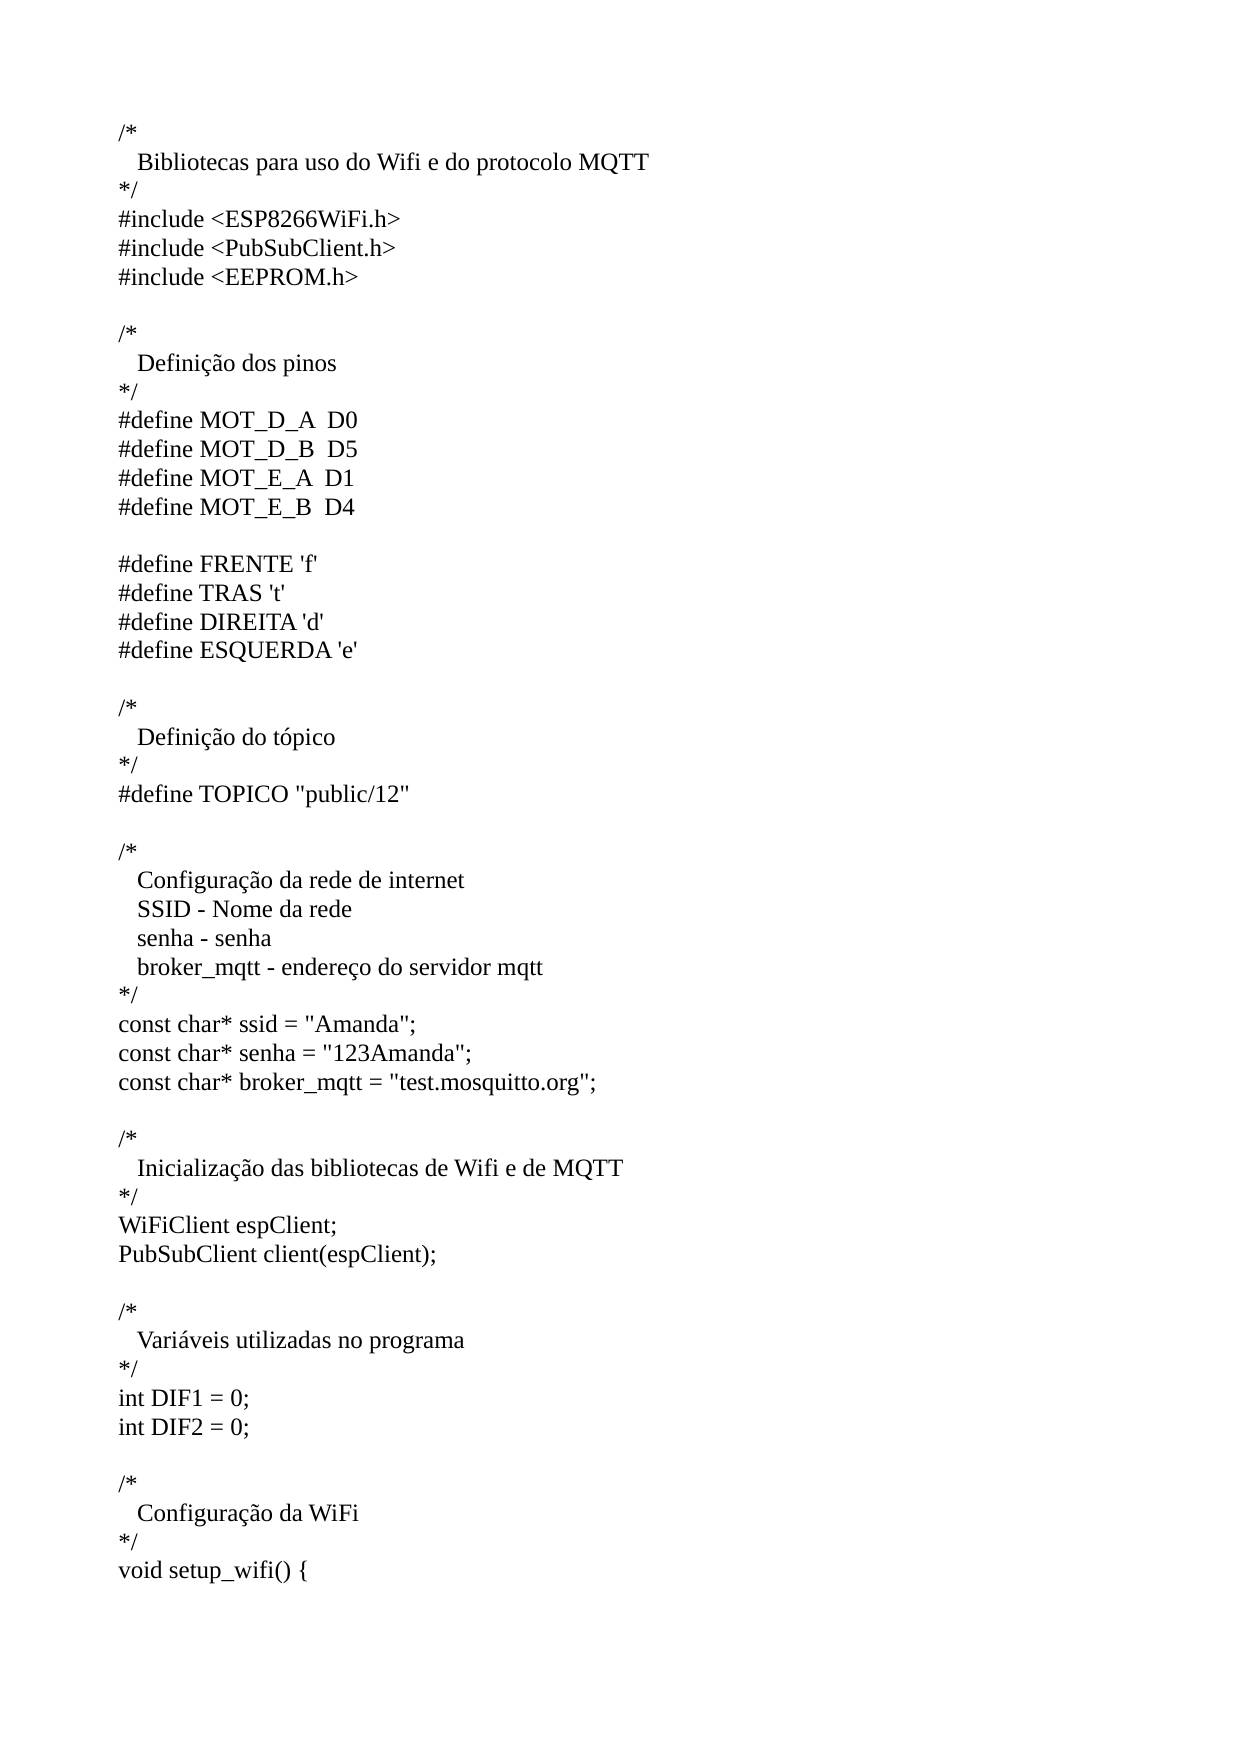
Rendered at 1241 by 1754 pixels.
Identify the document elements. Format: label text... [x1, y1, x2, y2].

text const char* senha = "123Amanda"; [118, 1038, 1122, 1067]
text /* [118, 319, 1122, 348]
text Configuração da WiFi [118, 1498, 1122, 1527]
text /* [118, 837, 1122, 866]
text #include <ESP8266WiFi.h> [118, 204, 1122, 233]
text /* [118, 1469, 1122, 1498]
text #define TOPICO "public/12" [118, 779, 1122, 808]
text const char* broker_mqtt = "test.mosquitto.org"; [118, 1067, 1122, 1096]
text #define MOT_D_B D5 [118, 434, 1122, 463]
text SSID - Nome da rede [118, 894, 1122, 923]
text Inicialização das bibliotecas de Wifi e de MQTT [118, 1153, 1122, 1182]
text #include <EEPROM.h> [118, 262, 1122, 291]
text */ [118, 1527, 1122, 1556]
text */ [118, 981, 1122, 1009]
text Definição dos pinos [118, 348, 1122, 377]
text PubSubClient client(espClient); [118, 1239, 1122, 1268]
text #define MOT_E_B D4 [118, 492, 1122, 521]
text Configuração da rede de internet [118, 866, 1122, 894]
text #define MOT_E_A D1 [118, 463, 1122, 492]
text WiFiClient espClient; [118, 1211, 1122, 1239]
text senha - senha [118, 923, 1122, 952]
text Definição do tópico [118, 722, 1122, 751]
text const char* ssid = "Amanda"; [118, 1009, 1122, 1038]
text int DIF1 = 0; [118, 1383, 1122, 1412]
text void setup_wifi() { [118, 1556, 1122, 1584]
text #define FRENTE 'f' [118, 549, 1122, 578]
text broker_mqtt - endereço do servidor mqtt [118, 952, 1122, 981]
text #define MOT_D_A D0 [118, 406, 1122, 434]
text */ [118, 377, 1122, 406]
text #define ESQUERDA 'e' [118, 636, 1122, 664]
text /* [118, 1297, 1122, 1326]
text Bibliotecas para uso do Wifi e do protocolo MQTT [118, 147, 1122, 176]
text #define DIREITA 'd' [118, 607, 1122, 636]
text */ [118, 751, 1122, 779]
text #include <PubSubClient.h> [118, 233, 1122, 262]
text /* [118, 1124, 1122, 1153]
text Variáveis utilizadas no programa [118, 1326, 1122, 1354]
text #define TRAS 't' [118, 578, 1122, 607]
text /* [118, 693, 1122, 722]
text */ [118, 1354, 1122, 1383]
text /* [118, 118, 1122, 147]
text int DIF2 = 0; [118, 1412, 1122, 1441]
text */ [118, 176, 1122, 204]
text */ [118, 1182, 1122, 1211]
